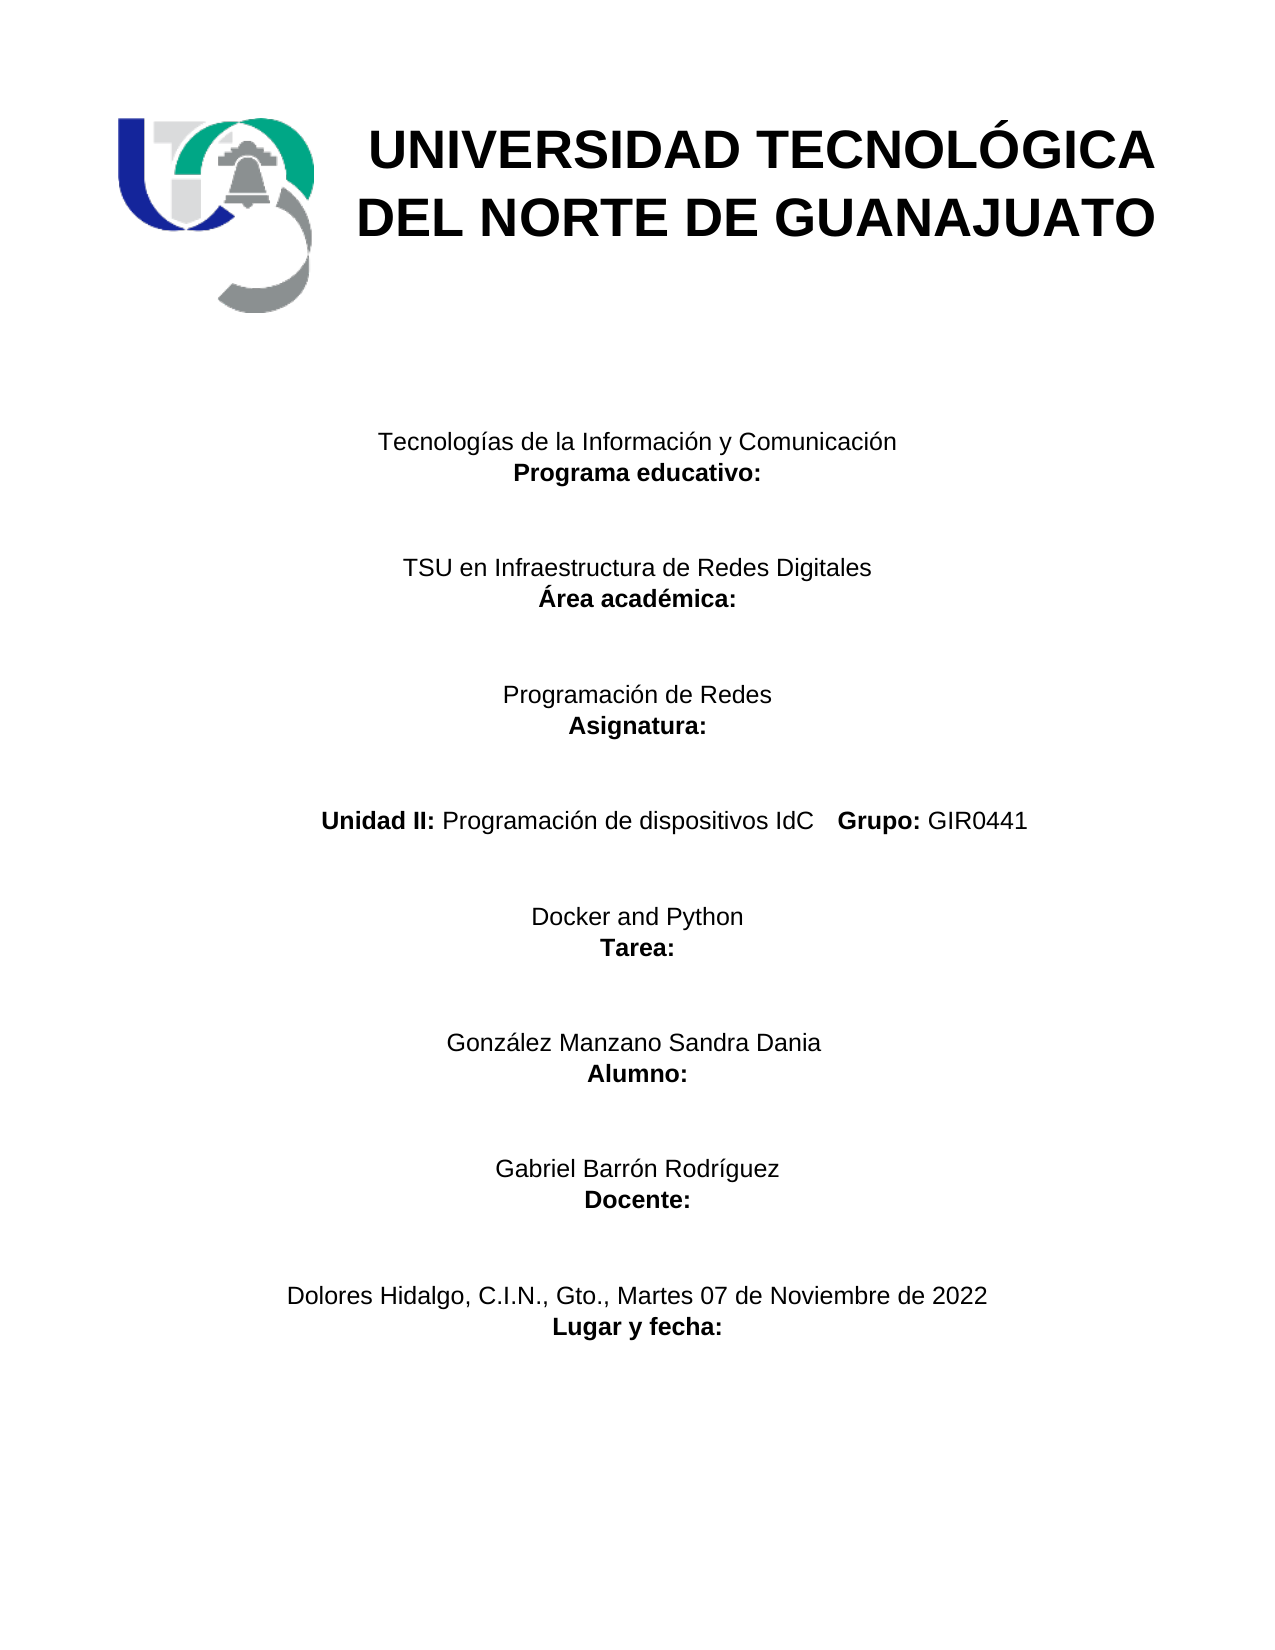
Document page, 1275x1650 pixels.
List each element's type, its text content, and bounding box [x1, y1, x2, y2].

text Gabriel Barrón Rodríguez Docente: [118, 1154, 1157, 1214]
text TSU en Infraestructura de Redes Digitales Área académica: [118, 553, 1157, 613]
text González Manzano Sandra Dania Alumno: [118, 1028, 1157, 1088]
text Dolores Hidalgo, C.I.N., Gto., Martes 07 de Noviembre de 2022 Lugar y fecha: [118, 1281, 1157, 1341]
text Unidad II: Programación de dispositivos IdC Grupo: GIR0441 [118, 806, 1157, 835]
text Docker and Python Tarea: [118, 901, 1157, 961]
picture [118, 118, 314, 313]
text Programación de Redes Asignatura: [118, 679, 1157, 739]
text UNIVERSIDAD TECNOLÓGICA DEL NORTE DE GUANAJUATO [314, 118, 1157, 248]
text Tecnologías de la Información y Comunicación Programa educativo: [118, 427, 1157, 486]
